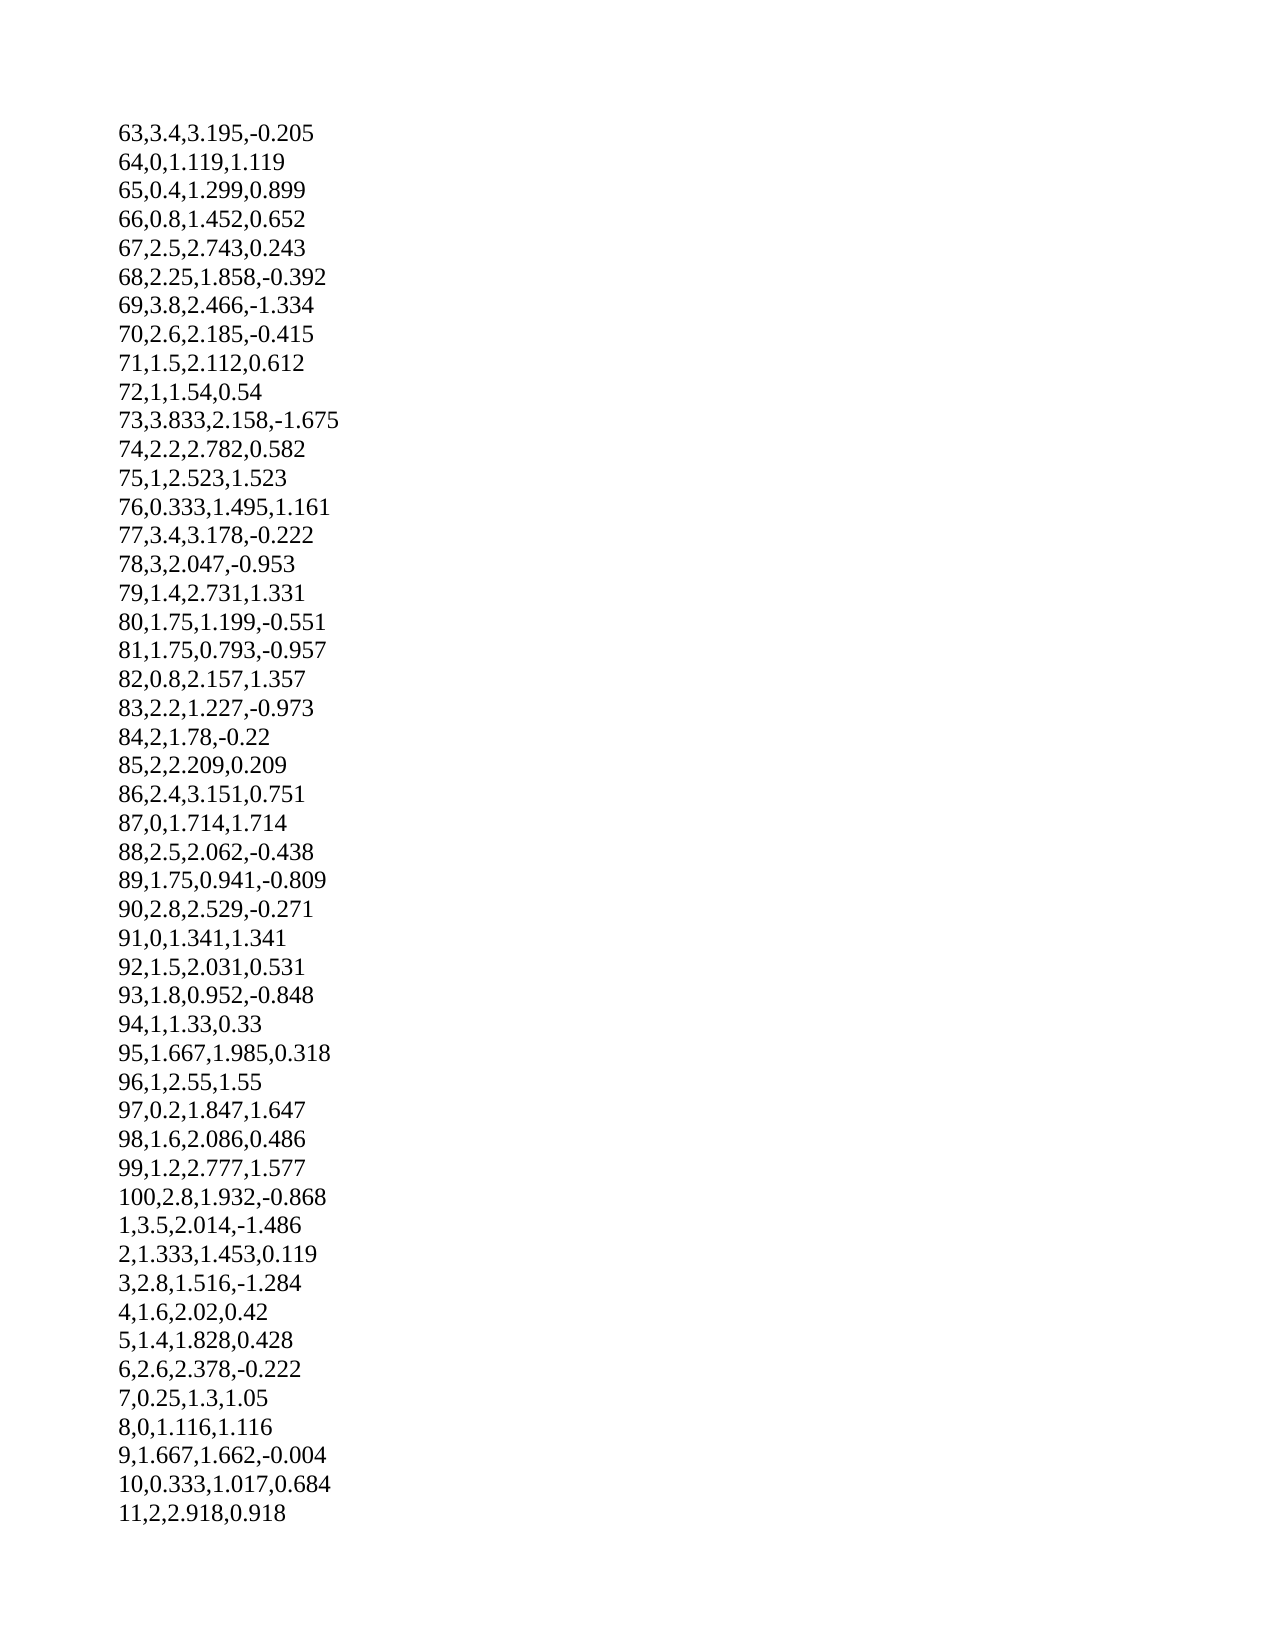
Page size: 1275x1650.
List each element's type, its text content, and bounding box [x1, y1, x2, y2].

text 71,1.5,2.112,0.612 [118, 348, 1157, 377]
text 73,3.833,2.158,-1.675 [118, 406, 1157, 434]
text 84,2,1.78,-0.22 [118, 722, 1157, 751]
text 11,2,2.918,0.918 [118, 1498, 1157, 1527]
text 77,3.4,3.178,-0.222 [118, 521, 1157, 549]
text 86,2.4,3.151,0.751 [118, 779, 1157, 808]
text 93,1.8,0.952,-0.848 [118, 981, 1157, 1009]
text 91,0,1.341,1.341 [118, 923, 1157, 952]
text 76,0.333,1.495,1.161 [118, 492, 1157, 521]
text 3,2.8,1.516,-1.284 [118, 1268, 1157, 1297]
text 83,2.2,1.227,-0.973 [118, 693, 1157, 722]
text 7,0.25,1.3,1.05 [118, 1383, 1157, 1412]
text 94,1,1.33,0.33 [118, 1009, 1157, 1038]
text 10,0.333,1.017,0.684 [118, 1469, 1157, 1498]
text 85,2,2.209,0.209 [118, 751, 1157, 779]
text 2,1.333,1.453,0.119 [118, 1239, 1157, 1268]
text 78,3,2.047,-0.953 [118, 549, 1157, 578]
text 68,2.25,1.858,-0.392 [118, 262, 1157, 291]
text 4,1.6,2.02,0.42 [118, 1297, 1157, 1326]
text 97,0.2,1.847,1.647 [118, 1096, 1157, 1124]
text 64,0,1.119,1.119 [118, 147, 1157, 176]
text 95,1.667,1.985,0.318 [118, 1038, 1157, 1067]
text 100,2.8,1.932,-0.868 [118, 1182, 1157, 1211]
text 63,3.4,3.195,-0.205 [118, 118, 1157, 147]
text 70,2.6,2.185,-0.415 [118, 319, 1157, 348]
text 88,2.5,2.062,-0.438 [118, 837, 1157, 866]
text 1,3.5,2.014,-1.486 [118, 1211, 1157, 1239]
text 8,0,1.116,1.116 [118, 1412, 1157, 1441]
text 69,3.8,2.466,-1.334 [118, 291, 1157, 319]
text 74,2.2,2.782,0.582 [118, 434, 1157, 463]
text 92,1.5,2.031,0.531 [118, 952, 1157, 981]
text 67,2.5,2.743,0.243 [118, 233, 1157, 262]
text 79,1.4,2.731,1.331 [118, 578, 1157, 607]
text 5,1.4,1.828,0.428 [118, 1326, 1157, 1354]
text 99,1.2,2.777,1.577 [118, 1153, 1157, 1182]
text 81,1.75,0.793,-0.957 [118, 636, 1157, 664]
text 80,1.75,1.199,-0.551 [118, 607, 1157, 636]
text 90,2.8,2.529,-0.271 [118, 894, 1157, 923]
text 98,1.6,2.086,0.486 [118, 1124, 1157, 1153]
text 66,0.8,1.452,0.652 [118, 204, 1157, 233]
text 72,1,1.54,0.54 [118, 377, 1157, 406]
text 89,1.75,0.941,-0.809 [118, 866, 1157, 894]
text 87,0,1.714,1.714 [118, 808, 1157, 837]
text 65,0.4,1.299,0.899 [118, 176, 1157, 204]
text 82,0.8,2.157,1.357 [118, 664, 1157, 693]
text 75,1,2.523,1.523 [118, 463, 1157, 492]
text 6,2.6,2.378,-0.222 [118, 1354, 1157, 1383]
text 9,1.667,1.662,-0.004 [118, 1441, 1157, 1469]
text 96,1,2.55,1.55 [118, 1067, 1157, 1096]
